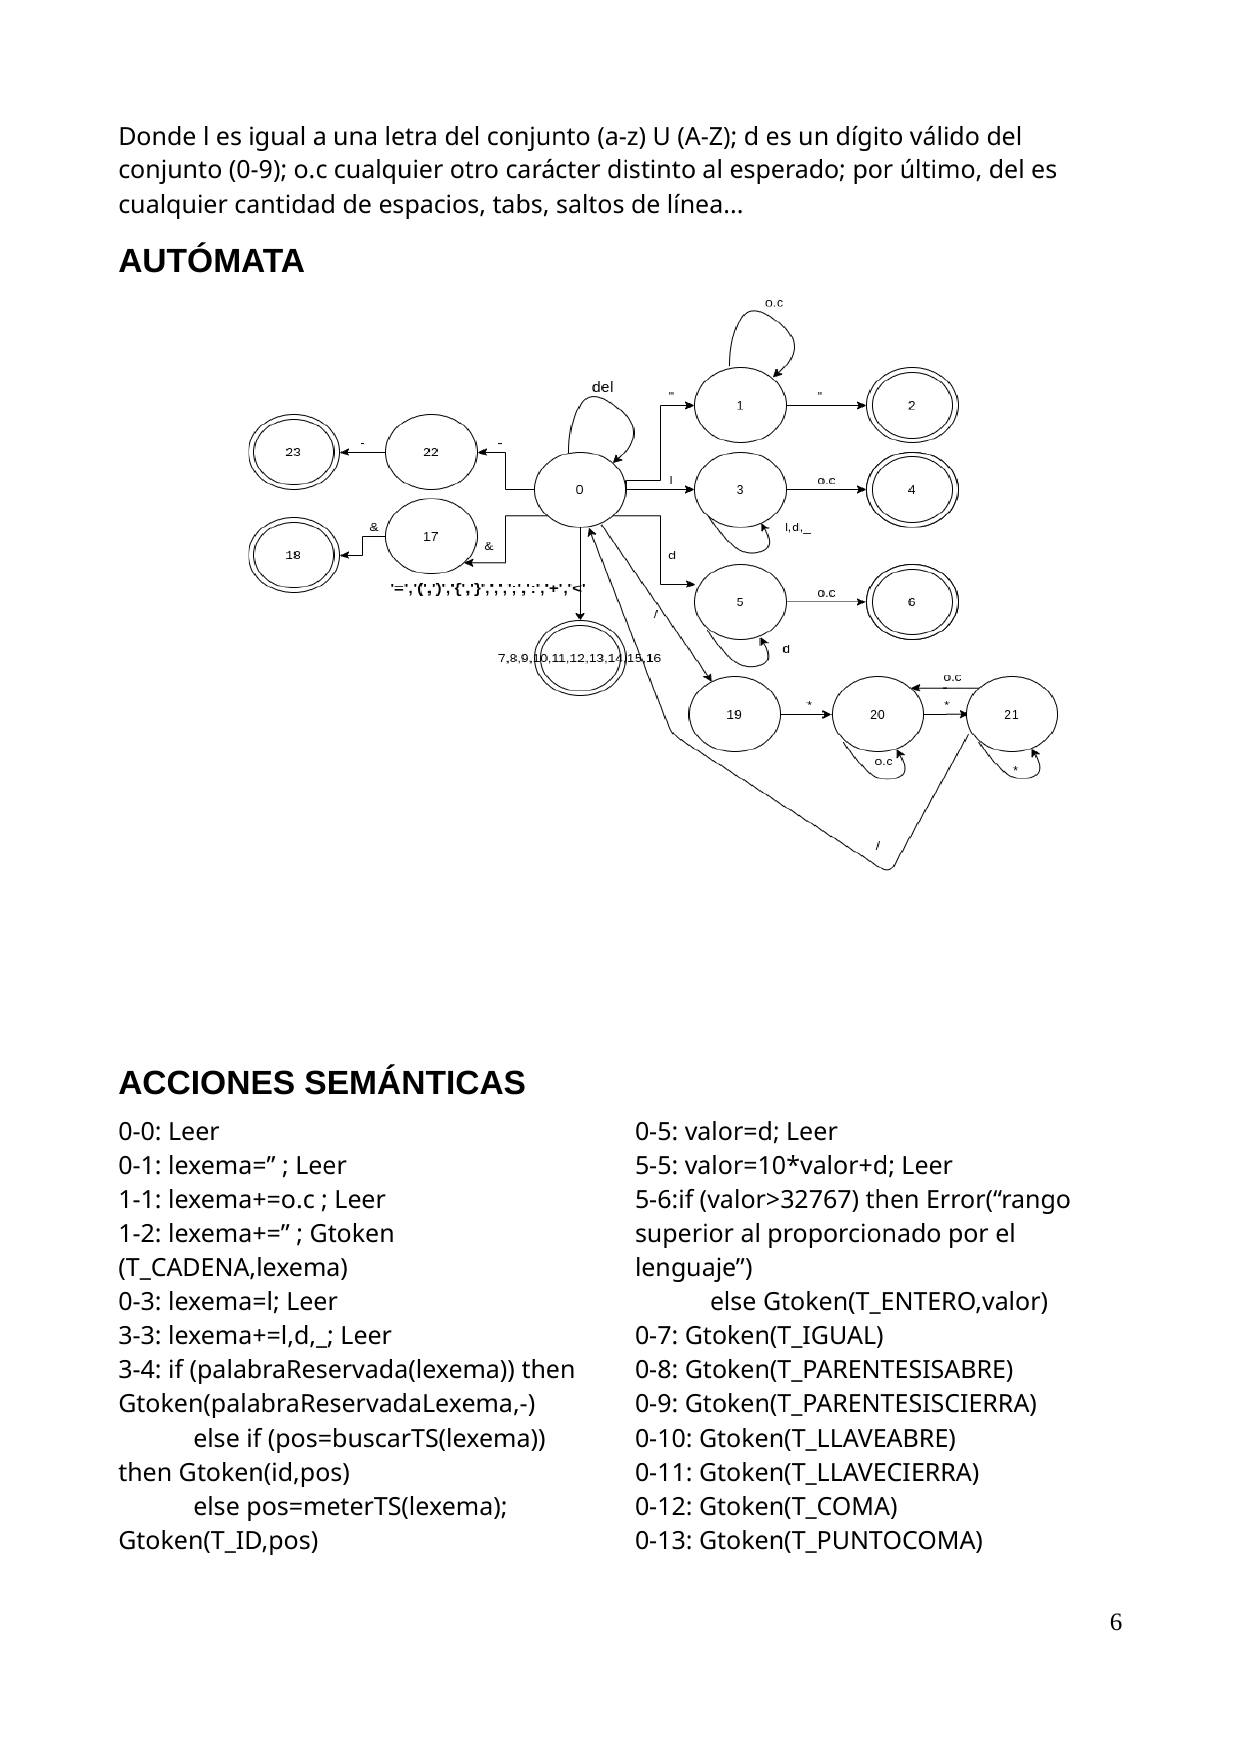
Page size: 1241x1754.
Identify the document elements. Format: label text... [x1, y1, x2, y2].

text 3-3: lexema+=l,d,_; Leer [118, 1318, 605, 1352]
text 0-12: Gtoken(T_COMA) [635, 1488, 1122, 1522]
text 0-5: valor=d; Leer [635, 1114, 1122, 1148]
picture [248, 292, 1060, 882]
text else if (pos=buscarTS(lexema)) then Gtoken(id,pos) [118, 1420, 605, 1488]
text 5-5: valor=10*valor+d; Leer [635, 1148, 1122, 1182]
text 0-13: Gtoken(T_PUNTOCOMA) [635, 1522, 1122, 1556]
text 1-1: lexema+=o.c ; Leer [118, 1182, 605, 1216]
text else Gtoken(T_ENTERO,valor) [635, 1284, 1122, 1318]
text Donde l es igual a una letra del conjunto (a-z) U (A-Z); d es un dígito válido del conjunto (0-9); o.c cualquier otro carácter distinto al esperado; por último, del es cualquier cantidad de espacios, tabs, saltos de línea... [118, 118, 1122, 220]
text 0-7: Gtoken(T_IGUAL) [635, 1318, 1122, 1352]
subtitle AUTÓMATA [118, 241, 1122, 280]
text 3-4: if (palabraReservada(lexema)) then Gtoken(palabraReservadaLexema,-) [118, 1352, 605, 1420]
text 0-8: Gtoken(T_PARENTESISABRE) [635, 1352, 1122, 1386]
text 0-11: Gtoken(T_LLAVECIERRA) [635, 1454, 1122, 1488]
text 0-0: Leer [118, 1114, 605, 1148]
text 0-10: Gtoken(T_LLAVEABRE) [635, 1420, 1122, 1454]
text 0-3: lexema=l; Leer [118, 1284, 605, 1318]
text 0-9: Gtoken(T_PARENTESISCIERRA) [635, 1386, 1122, 1420]
text 1-2: lexema+=” ; Gtoken (T_CADENA,lexema) [118, 1216, 605, 1284]
text 5-6:if (valor>32767) then Error(“rango superior al proporcionado por el lenguaje”) [635, 1182, 1122, 1284]
text 0-1: lexema=” ; Leer [118, 1148, 605, 1182]
text else pos=meterTS(lexema); Gtoken(T_ID,pos) [118, 1488, 605, 1556]
subtitle ACCIONES SEMÁNTICAS [118, 1062, 1122, 1101]
